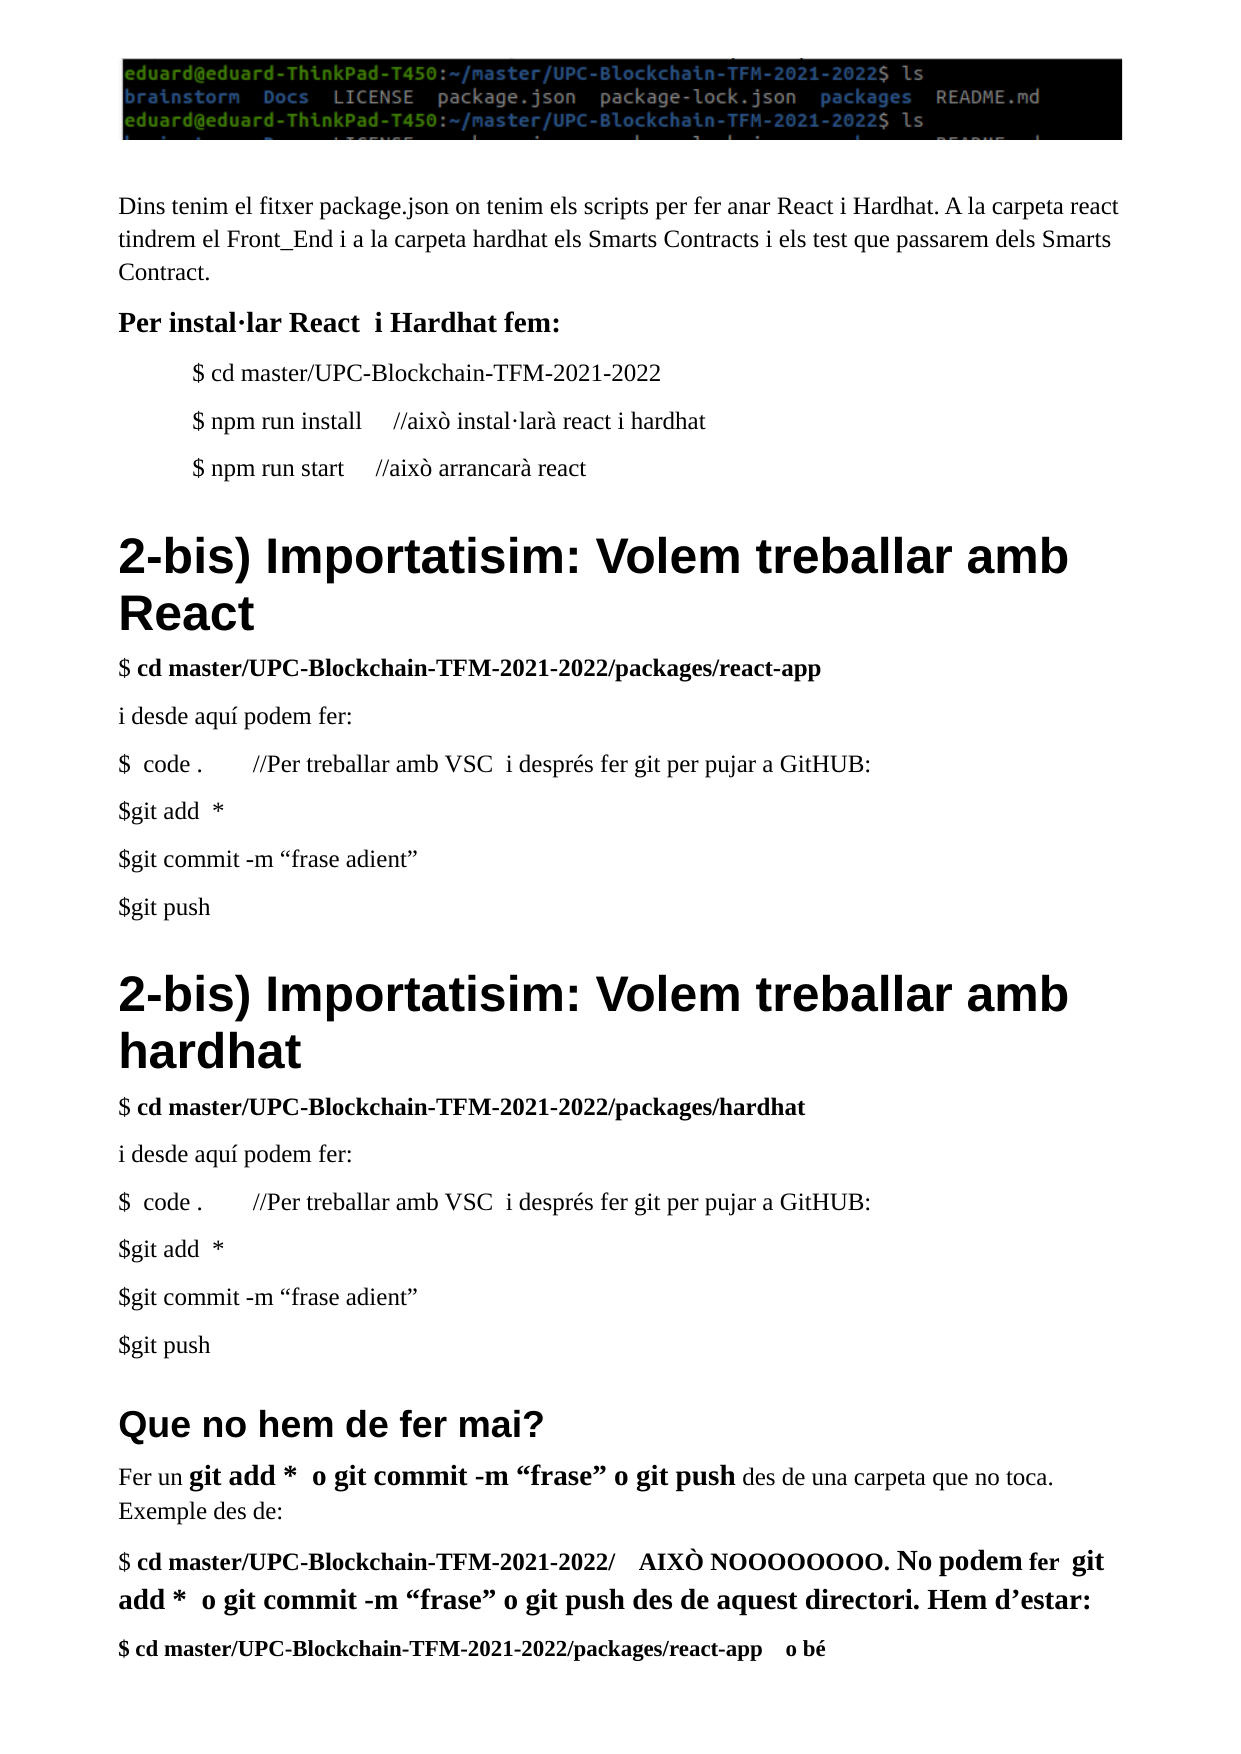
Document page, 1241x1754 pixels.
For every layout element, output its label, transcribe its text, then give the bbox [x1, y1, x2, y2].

text $ cd master/UPC-Blockchain-TFM-2021-2022/packages/react-app o bé [118, 1635, 1122, 1661]
text $ cd master/UPC-Blockchain-TFM-2021-2022 [118, 358, 1122, 387]
text $git push [118, 892, 1122, 920]
text $ code . //Per treballar amb VSC i després fer git per pujar a GitHUB: [118, 749, 1122, 777]
text $git commit -m “frase adient” [118, 1282, 1122, 1311]
text $git commit -m “frase adient” [118, 844, 1122, 873]
text $ cd master/UPC-Blockchain-TFM-2021-2022/packages/hardhat [118, 1092, 1122, 1120]
subtitle 2-bis) Importatisim: Volem treballar amb hardhat [118, 964, 1122, 1079]
text $ npm run start //això arrancarà react [118, 453, 1122, 482]
picture [118, 58, 1123, 140]
text i desde aquí podem fer: [118, 701, 1122, 730]
text $ cd master/UPC-Blockchain-TFM-2021-2022/ AIXÒ NOOOOOOOO. No podem fer git add * o git commit -m “frase” o git push des de aquest directori. Hem d’estar: [118, 1543, 1122, 1615]
text $ code . //Per treballar amb VSC i després fer git per pujar a GitHUB: [118, 1187, 1122, 1216]
text Per instal·lar React i Hardhat fem: [118, 305, 1122, 339]
text i desde aquí podem fer: [118, 1139, 1122, 1168]
text $ cd master/UPC-Blockchain-TFM-2021-2022/packages/react-app [118, 653, 1122, 682]
text $git add * [118, 1234, 1122, 1263]
text $git push [118, 1330, 1122, 1358]
text Dins tenim el fitxer package.json on tenim els scripts per fer anar React i Hardhat. A la carpeta react tindrem el Front_End i a la carpeta hardhat els Smarts Contracts i els test que passarem dels Smarts Contract. [118, 191, 1122, 286]
text $git add * [118, 796, 1122, 825]
subtitle 2-bis) Importatisim: Volem treballar amb React [118, 526, 1122, 641]
text $ npm run install //això instal·larà react i hardhat [118, 406, 1122, 434]
text Fer un git add * o git commit -m “frase” o git push des de una carpeta que no toca. Exemple des de: [118, 1458, 1122, 1524]
subtitle Que no hem de fer mai? [118, 1402, 1122, 1445]
